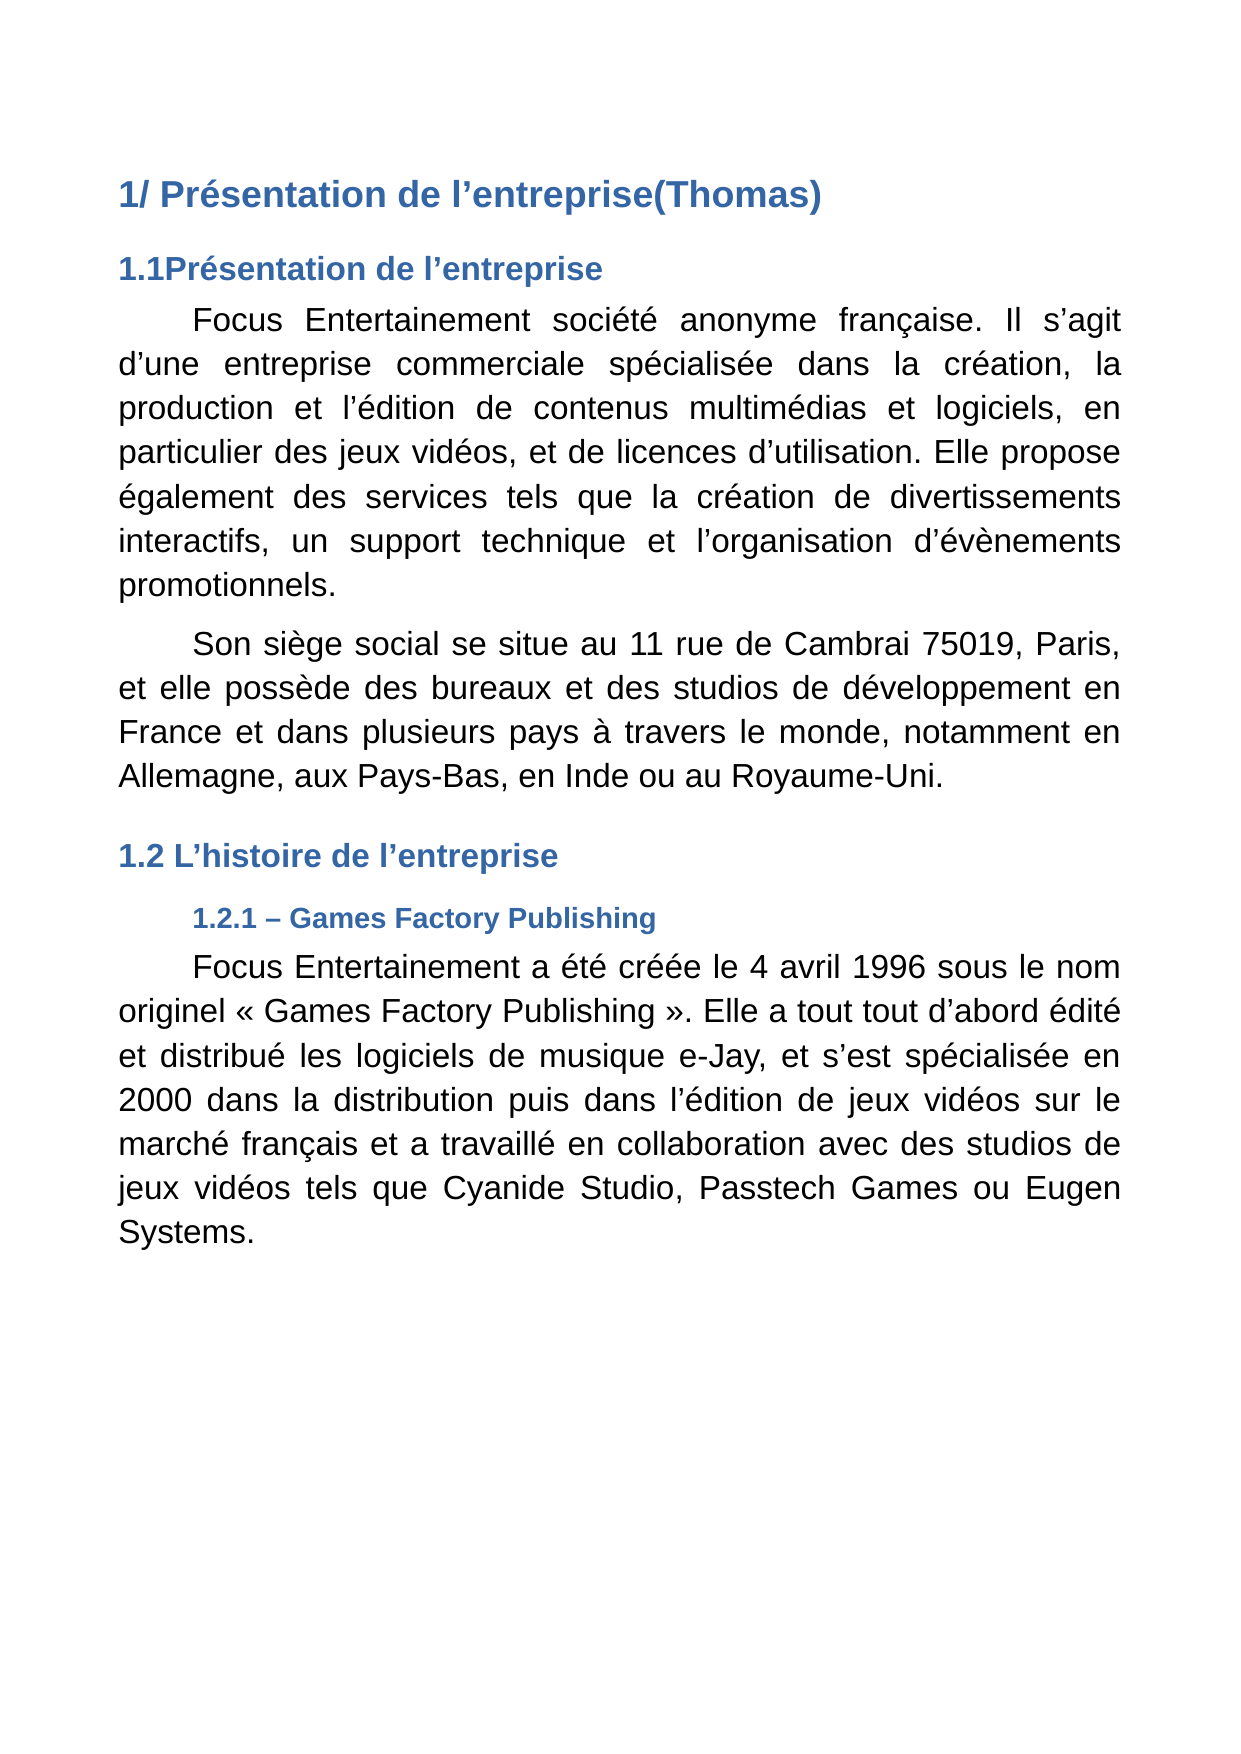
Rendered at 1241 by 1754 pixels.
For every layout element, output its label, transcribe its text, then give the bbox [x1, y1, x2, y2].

subtitle 1.2 L’histoire de l’entreprise [118, 836, 1122, 874]
text Son siège social se situe au 11 rue de Cambrai 75019, Paris, et elle possède des bureaux et des studios de développement en France et dans plusieurs pays à travers le monde, notamment en Allemagne, aux Pays-Bas, en Inde ou au Royaume-Uni. [118, 624, 1122, 795]
subtitle 1.1Présentation de l’entreprise [118, 249, 1122, 287]
subtitle 1/ Présentation de l’entreprise(Thomas) [118, 173, 1122, 216]
text Focus Entertainement société anonyme française. Il s’agit d’une entreprise commerciale spécialisée dans la création, la production et l’édition de contenus multimédias et logiciels, en particulier des jeux vidéos, et de licences d’utilisation. Elle propose également des services tels que la création de divertissements interactifs, un support technique et l’organisation d’évènements promotionnels. [118, 300, 1122, 603]
subtitle 1.2.1 – Games Factory Publishing [118, 901, 1122, 935]
text Focus Entertainement a été créée le 4 avril 1996 sous le nom originel « Games Factory Publishing ». Elle a tout tout d’abord édité et distribué les logiciels de musique e-Jay, et s’est spécialisée en 2000 dans la distribution puis dans l’édition de jeux vidéos sur le marché français et a travaillé en collaboration avec des studios de jeux vidéos tels que Cyanide Studio, Passtech Games ou Eugen Systems. [118, 947, 1122, 1251]
